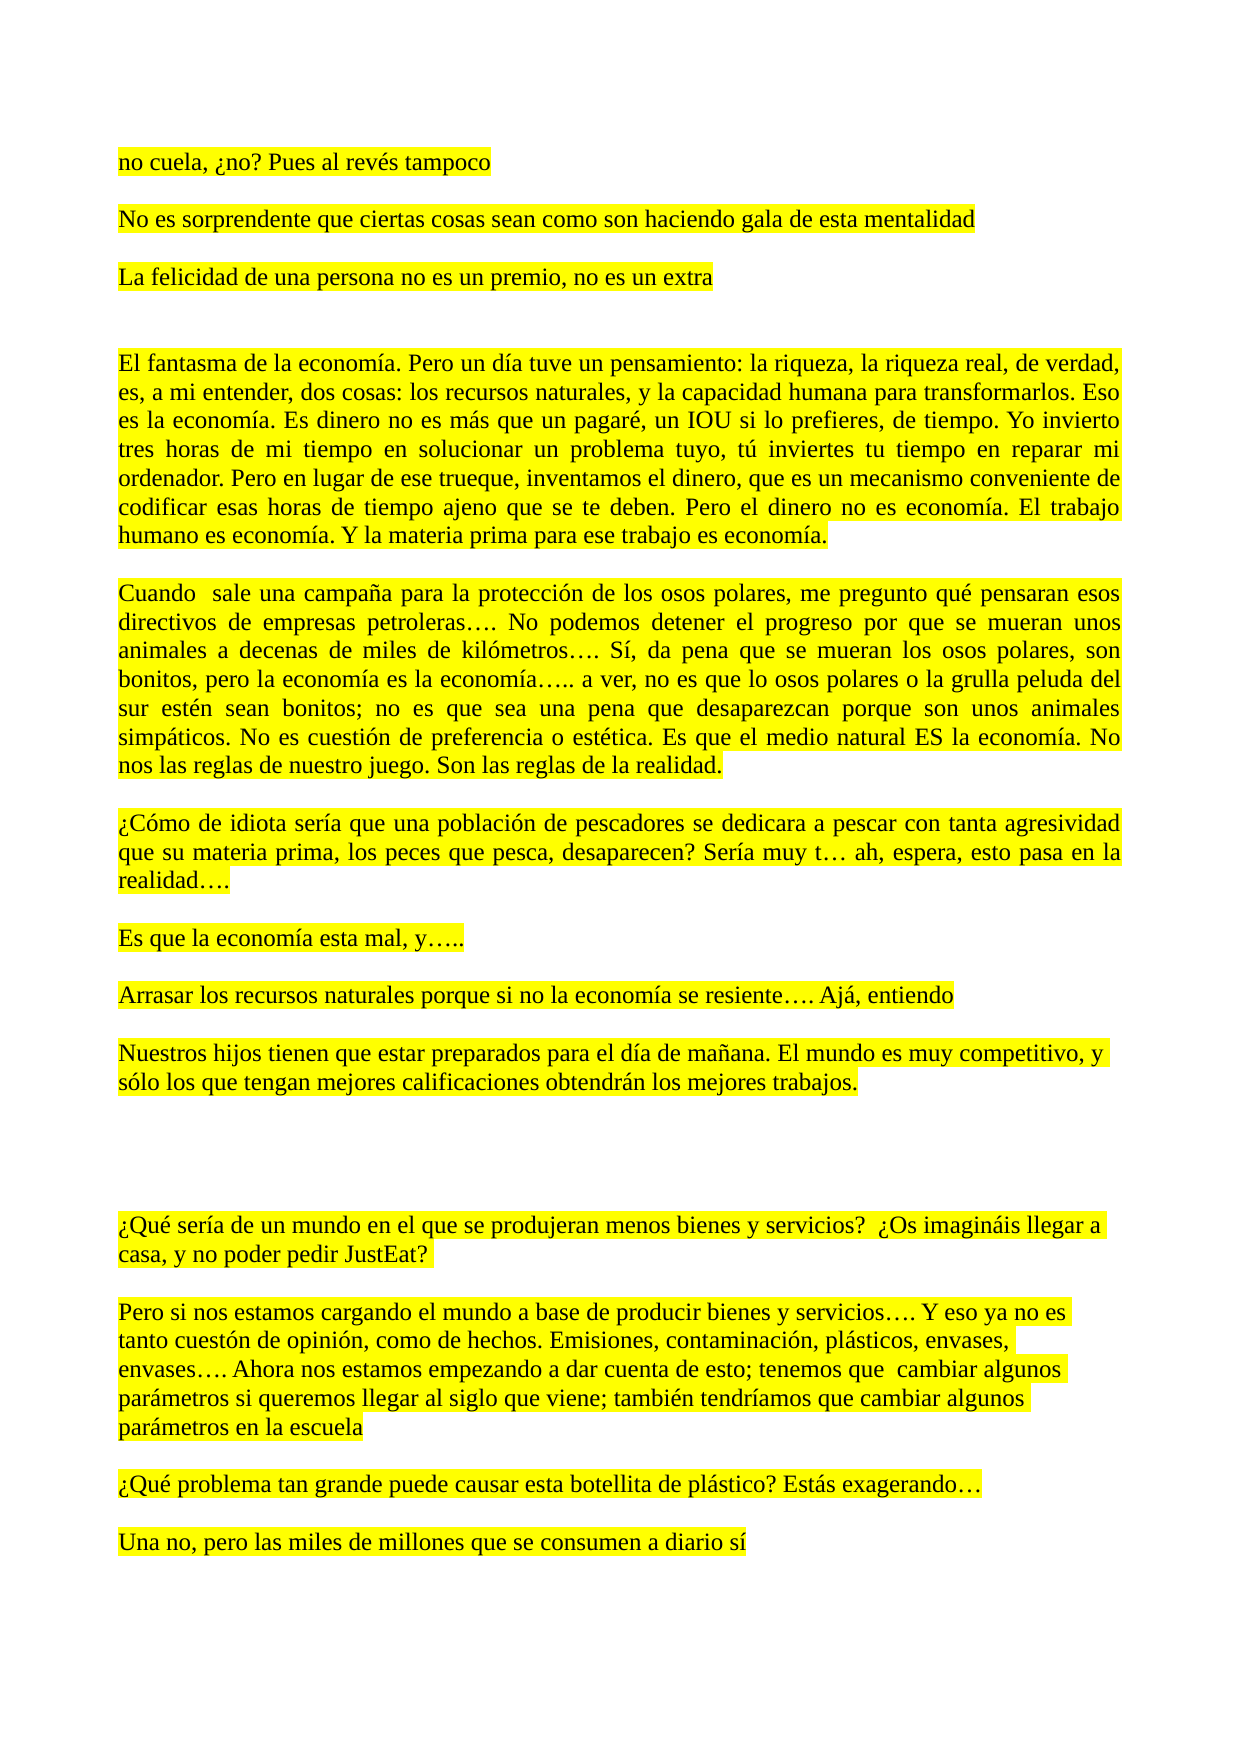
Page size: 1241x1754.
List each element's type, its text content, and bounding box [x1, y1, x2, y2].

text No es sorprendente que ciertas cosas sean como son haciendo gala de esta mentalidad [118, 204, 1122, 233]
text ¿Qué sería de un mundo en el que se produjeran menos bienes y servicios? ¿Os imagináis llegar a casa, y no poder pedir JustEat? [118, 1211, 1122, 1268]
text no cuela, ¿no? Pues al revés tampoco [118, 147, 1122, 176]
text Una no, pero las miles de millones que se consumen a diario sí [118, 1527, 1122, 1556]
text Pero si nos estamos cargando el mundo a base de producir bienes y servicios…. Y eso ya no es tanto cuestón de opinión, como de hechos. Emisiones, contaminación, plásticos, envases, envases…. Ahora nos estamos empezando a dar cuenta de esto; tenemos que cambiar algunos parámetros si queremos llegar al siglo que viene; también tendríamos que cambiar algunos parámetros en la escuela [118, 1297, 1122, 1441]
text Arrasar los recursos naturales porque si no la economía se resiente…. Ajá, entiendo [118, 981, 1122, 1009]
text Cuando sale una campaña para la protección de los osos polares, me pregunto qué pensaran esos directivos de empresas petroleras…. No podemos detener el progreso por que se mueran unos animales a decenas de miles de kilómetros…. Sí, da pena que se mueran los osos polares, son bonitos, pero la economía es la economía….. a ver, no es que lo osos polares o la grulla peluda del sur estén sean bonitos; no es que sea una pena que desaparezcan porque son unos animales simpáticos. No es cuestión de preferencia o estética. Es que el medio natural ES la economía. No nos las reglas de nuestro juego. Son las reglas de la realidad. [118, 578, 1122, 779]
text La felicidad de una persona no es un premio, no es un extra [118, 262, 1122, 291]
text ¿Qué problema tan grande puede causar esta botellita de plástico? Estás exagerando… [118, 1469, 1122, 1498]
text Nuestros hijos tienen que estar preparados para el día de mañana. El mundo es muy competitivo, y sólo los que tengan mejores calificaciones obtendrán los mejores trabajos. [118, 1038, 1122, 1096]
text Es que la economía esta mal, y….. [118, 923, 1122, 952]
text El fantasma de la economía. Pero un día tuve un pensamiento: la riqueza, la riqueza real, de verdad, es, a mi entender, dos cosas: los recursos naturales, y la capacidad humana para transformarlos. Eso es la economía. Es dinero no es más que un pagaré, un IOU si lo prefieres, de tiempo. Yo invierto tres horas de mi tiempo en solucionar un problema tuyo, tú inviertes tu tiempo en reparar mi ordenador. Pero en lugar de ese trueque, inventamos el dinero, que es un mecanismo conveniente de codificar esas horas de tiempo ajeno que se te deben. Pero el dinero no es economía. El trabajo humano es economía. Y la materia prima para ese trabajo es economía. [118, 348, 1122, 549]
text ¿Cómo de idiota sería que una población de pescadores se dedicara a pescar con tanta agresividad que su materia prima, los peces que pesca, desaparecen? Sería muy t… ah, espera, esto pasa en la realidad…. [118, 808, 1122, 894]
